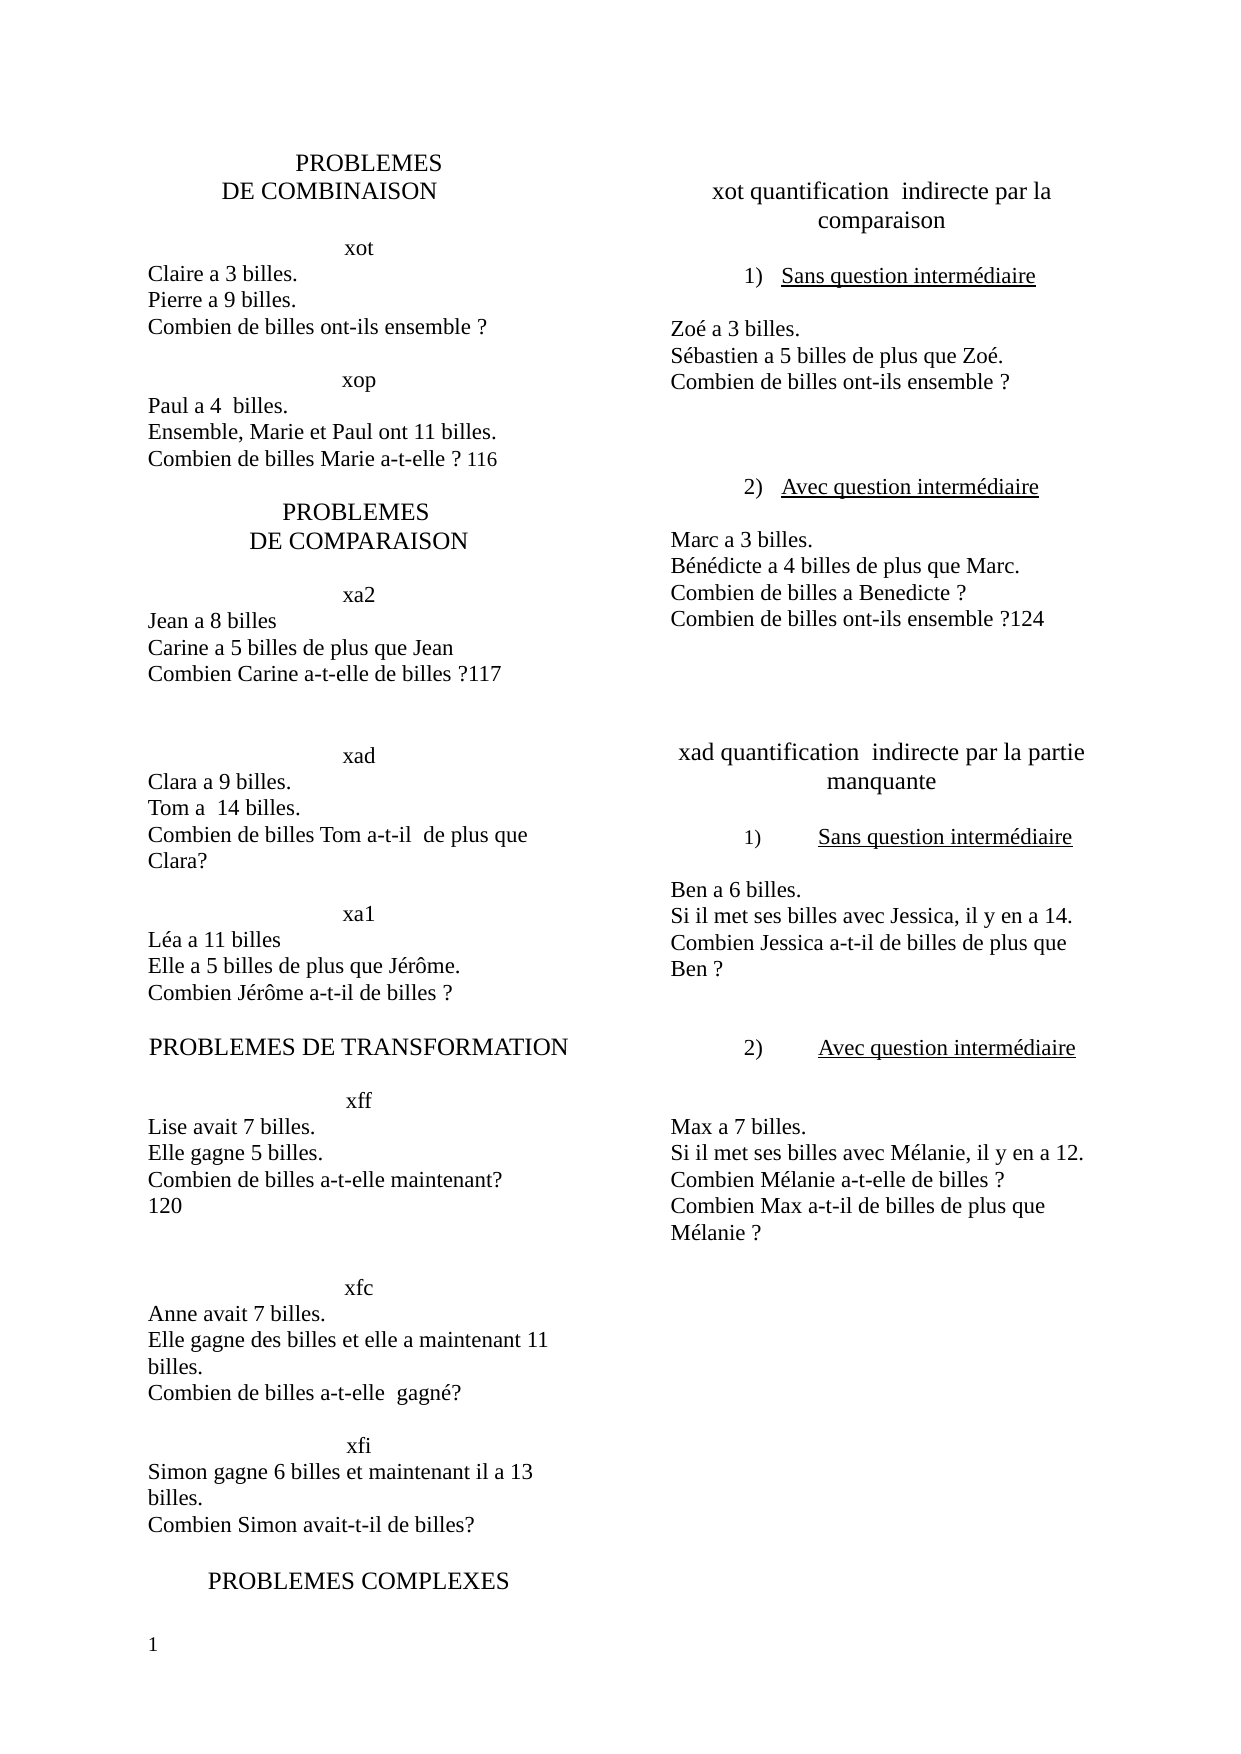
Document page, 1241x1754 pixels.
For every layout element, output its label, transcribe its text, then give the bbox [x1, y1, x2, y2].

text Combien de billes Marie a-t-elle ? 116 [148, 445, 570, 471]
text Combien de billes ont-ils ensemble ? [148, 313, 570, 339]
text xfc [148, 1274, 570, 1300]
text Ensemble, Marie et Paul ont 11 billes. [148, 418, 570, 445]
text Marc a 3 billes. Bénédicte a 4 billes de plus que Marc. Combien de billes a Benedicte ? [670, 526, 1093, 605]
text Combien de billes a-t-elle gagné? [148, 1379, 570, 1405]
text Combien Simon avait-t-il de billes? [148, 1511, 570, 1537]
list Sans question intermédiaire [744, 263, 1093, 289]
text Ben a 6 billes. Si il met ses billes avec Jessica, il y en a 14. [670, 876, 1093, 929]
text Anne avait 7 billes. [148, 1300, 570, 1326]
text xop [148, 366, 570, 392]
text Combien de billes ont-ils ensemble ? [670, 368, 1093, 394]
text Clara a 9 billes. [148, 768, 570, 794]
text Claire a 3 billes. [148, 260, 570, 287]
text Combien de billes ont-ils ensemble ?124 [670, 605, 1093, 632]
text Elle gagne des billes et elle a maintenant 11 billes. [148, 1326, 570, 1379]
text Combien Jérôme a-t-il de billes ? [148, 979, 570, 1005]
text 120 [148, 1192, 570, 1218]
text PROBLEMES COMPLEXES [148, 1566, 570, 1595]
text Combien Jessica a-t-il de billes de plus que Ben ? [670, 929, 1093, 981]
text Combien de billes a-t-elle maintenant? [148, 1166, 570, 1192]
text xfi [148, 1432, 570, 1458]
text PROBLEMES DE TRANSFORMATION [148, 1032, 570, 1060]
text Jean a 8 billes [148, 608, 570, 634]
text Carine a 5 billes de plus que Jean [148, 634, 570, 660]
text Paul a 4 billes. [148, 392, 570, 418]
text PROBLEMES DE COMPARAISON [148, 497, 570, 555]
text xff [148, 1087, 570, 1113]
text 2) Avec question intermédiaire [744, 1034, 1093, 1060]
text Simon gagne 6 billes et maintenant il a 13 billes. [148, 1458, 570, 1511]
text Elle a 5 billes de plus que Jérôme. [148, 953, 570, 979]
text xa1 [148, 900, 570, 926]
text Elle gagne 5 billes. [148, 1139, 570, 1166]
list Avec question intermédiaire [744, 473, 1093, 500]
text PROBLEMES DE COMBINAISON [221, 148, 570, 205]
text Max a 7 billes. Si il met ses billes avec Mélanie, il y en a 12. Combien Mélanie a-t-elle de billes ? [670, 1113, 1093, 1192]
text Combien de billes Tom a-t-il de plus que Clara? [148, 821, 570, 873]
text xad [148, 742, 570, 768]
text Léa a 11 billes [148, 926, 570, 953]
list Sans question intermédiaire [744, 823, 1093, 849]
text Combien Carine a-t-elle de billes ?117 [148, 660, 570, 687]
text xot [148, 234, 570, 260]
text xa2 [148, 581, 570, 608]
text Zoé a 3 billes. Sébastien a 5 billes de plus que Zoé. [670, 315, 1093, 368]
text Pierre a 9 billes. [148, 287, 570, 313]
text Lise avait 7 billes. [148, 1113, 570, 1139]
text Combien Max a-t-il de billes de plus que Mélanie ? [670, 1192, 1093, 1245]
text Tom a 14 billes. [148, 794, 570, 821]
text xad quantification indirecte par la partie manquante [670, 737, 1093, 794]
text xot quantification indirecte par la comparaison [670, 176, 1093, 263]
